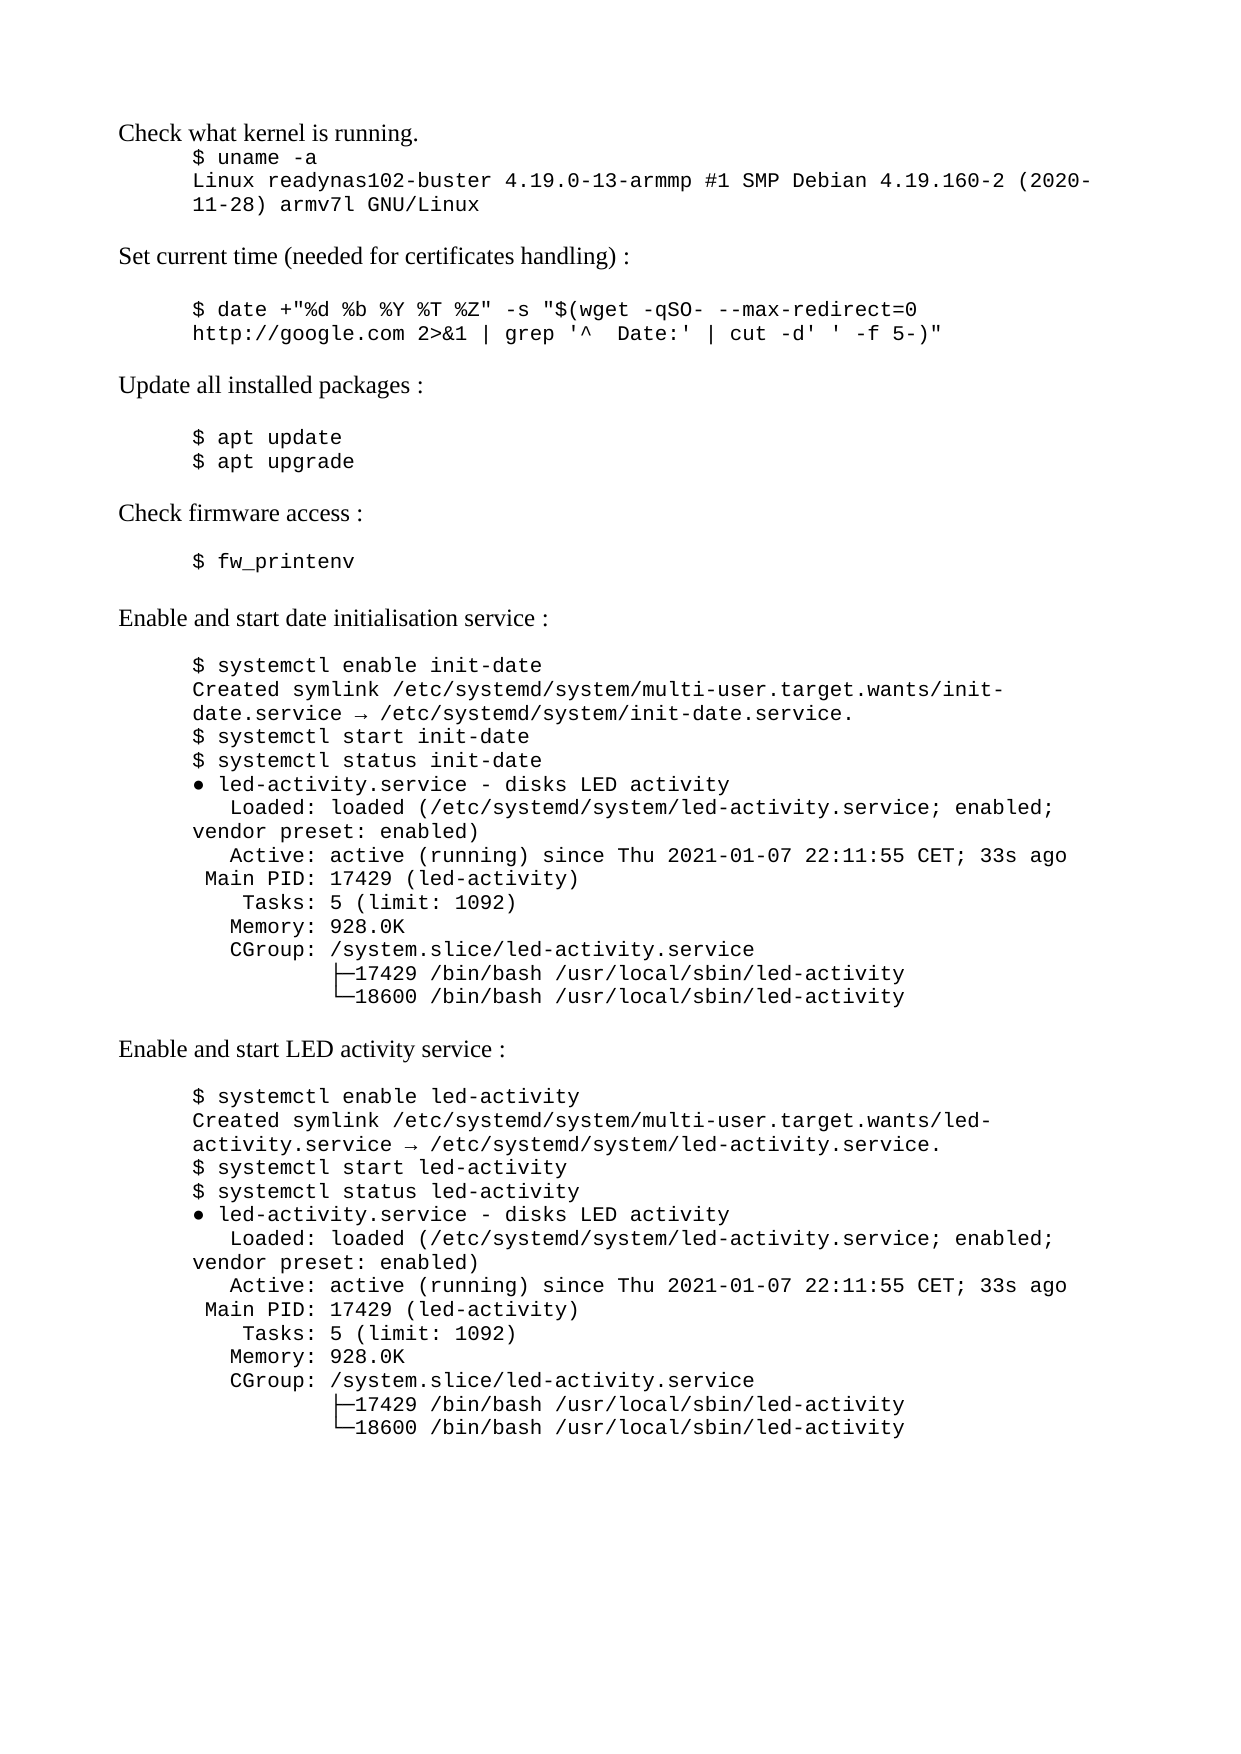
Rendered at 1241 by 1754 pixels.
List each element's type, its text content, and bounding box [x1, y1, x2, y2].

text ● led-activity.service - disks LED activity [192, 774, 1122, 797]
text $ fw_printenv [192, 527, 1122, 603]
text Loaded: loaded (/etc/systemd/system/led-activity.service; enabled; vendor preset: enabled) [192, 797, 1122, 845]
text $ systemctl enable led-activity [192, 1063, 1122, 1110]
text Created symlink /etc/systemd/system/multi-user.target.wants/led-activity.service → /etc/systemd/system/led-activity.service. [192, 1110, 1122, 1157]
text CGroup: /system.slice/led-activity.service [192, 1370, 1122, 1394]
text ● led-activity.service - disks LED activity [192, 1204, 1122, 1228]
text Memory: 928.0K [192, 1346, 1122, 1370]
text $ systemctl start init-date [192, 726, 1122, 750]
text Check firmware access : [118, 498, 1122, 527]
text Check what kernel is running. [118, 118, 1122, 147]
text Active: active (running) since Thu 2021-01-07 22:11:55 CET; 33s ago [192, 1275, 1122, 1299]
text ├─17429 /bin/bash /usr/local/sbin/led-activity [192, 1394, 335, 1417]
text ├─17429 /bin/bash /usr/local/sbin/led-activity [336, 963, 1122, 987]
text Enable and start date initialisation service : [118, 603, 1122, 632]
text $ systemctl start led-activity [192, 1157, 1122, 1181]
text Set current time (needed for certificates handling) : [118, 241, 1122, 270]
text $ apt update [192, 427, 1122, 451]
text Tasks: 5 (limit: 1092) [192, 1323, 1122, 1346]
text Main PID: 17429 (led-activity) [192, 868, 1122, 892]
text Loaded: loaded (/etc/systemd/system/led-activity.service; enabled; vendor preset: enabled) [192, 1228, 1122, 1275]
text Tasks: 5 (limit: 1092) [192, 892, 1122, 916]
text └─18600 /bin/bash /usr/local/sbin/led-activity [192, 1417, 1122, 1441]
text Created symlink /etc/systemd/system/multi-user.target.wants/init-date.service → /etc/systemd/system/init-date.service. [192, 679, 1122, 726]
text ├─17429 /bin/bash /usr/local/sbin/led-activity [192, 963, 335, 987]
text Linux readynas102-buster 4.19.0-13-armmp #1 SMP Debian 4.19.160-2 (2020-11-28) armv7l GNU/Linux [192, 171, 1122, 218]
text $ apt upgrade [192, 451, 1122, 498]
text Update all installed packages : [118, 370, 1122, 399]
text $ uname -a [192, 147, 1122, 171]
text Active: active (running) since Thu 2021-01-07 22:11:55 CET; 33s ago [192, 845, 1122, 868]
text Memory: 928.0K [192, 916, 1122, 939]
text Main PID: 17429 (led-activity) [192, 1299, 1122, 1323]
text $ systemctl status init-date [192, 750, 1122, 774]
text $ systemctl enable init-date [192, 632, 1122, 679]
text $ systemctl status led-activity [192, 1181, 1122, 1204]
text └─18600 /bin/bash /usr/local/sbin/led-activity [192, 987, 1122, 1010]
text CGroup: /system.slice/led-activity.service [192, 939, 1122, 963]
text ├─17429 /bin/bash /usr/local/sbin/led-activity [336, 1394, 1122, 1417]
text $ date +"%d %b %Y %T %Z" -s "$(wget -qSO- --max-redirect=0 http://google.com 2>&1 | grep '^ Date:' | cut -d' ' -f 5-)" [192, 299, 1122, 346]
text Enable and start LED activity service : [118, 1034, 1122, 1063]
